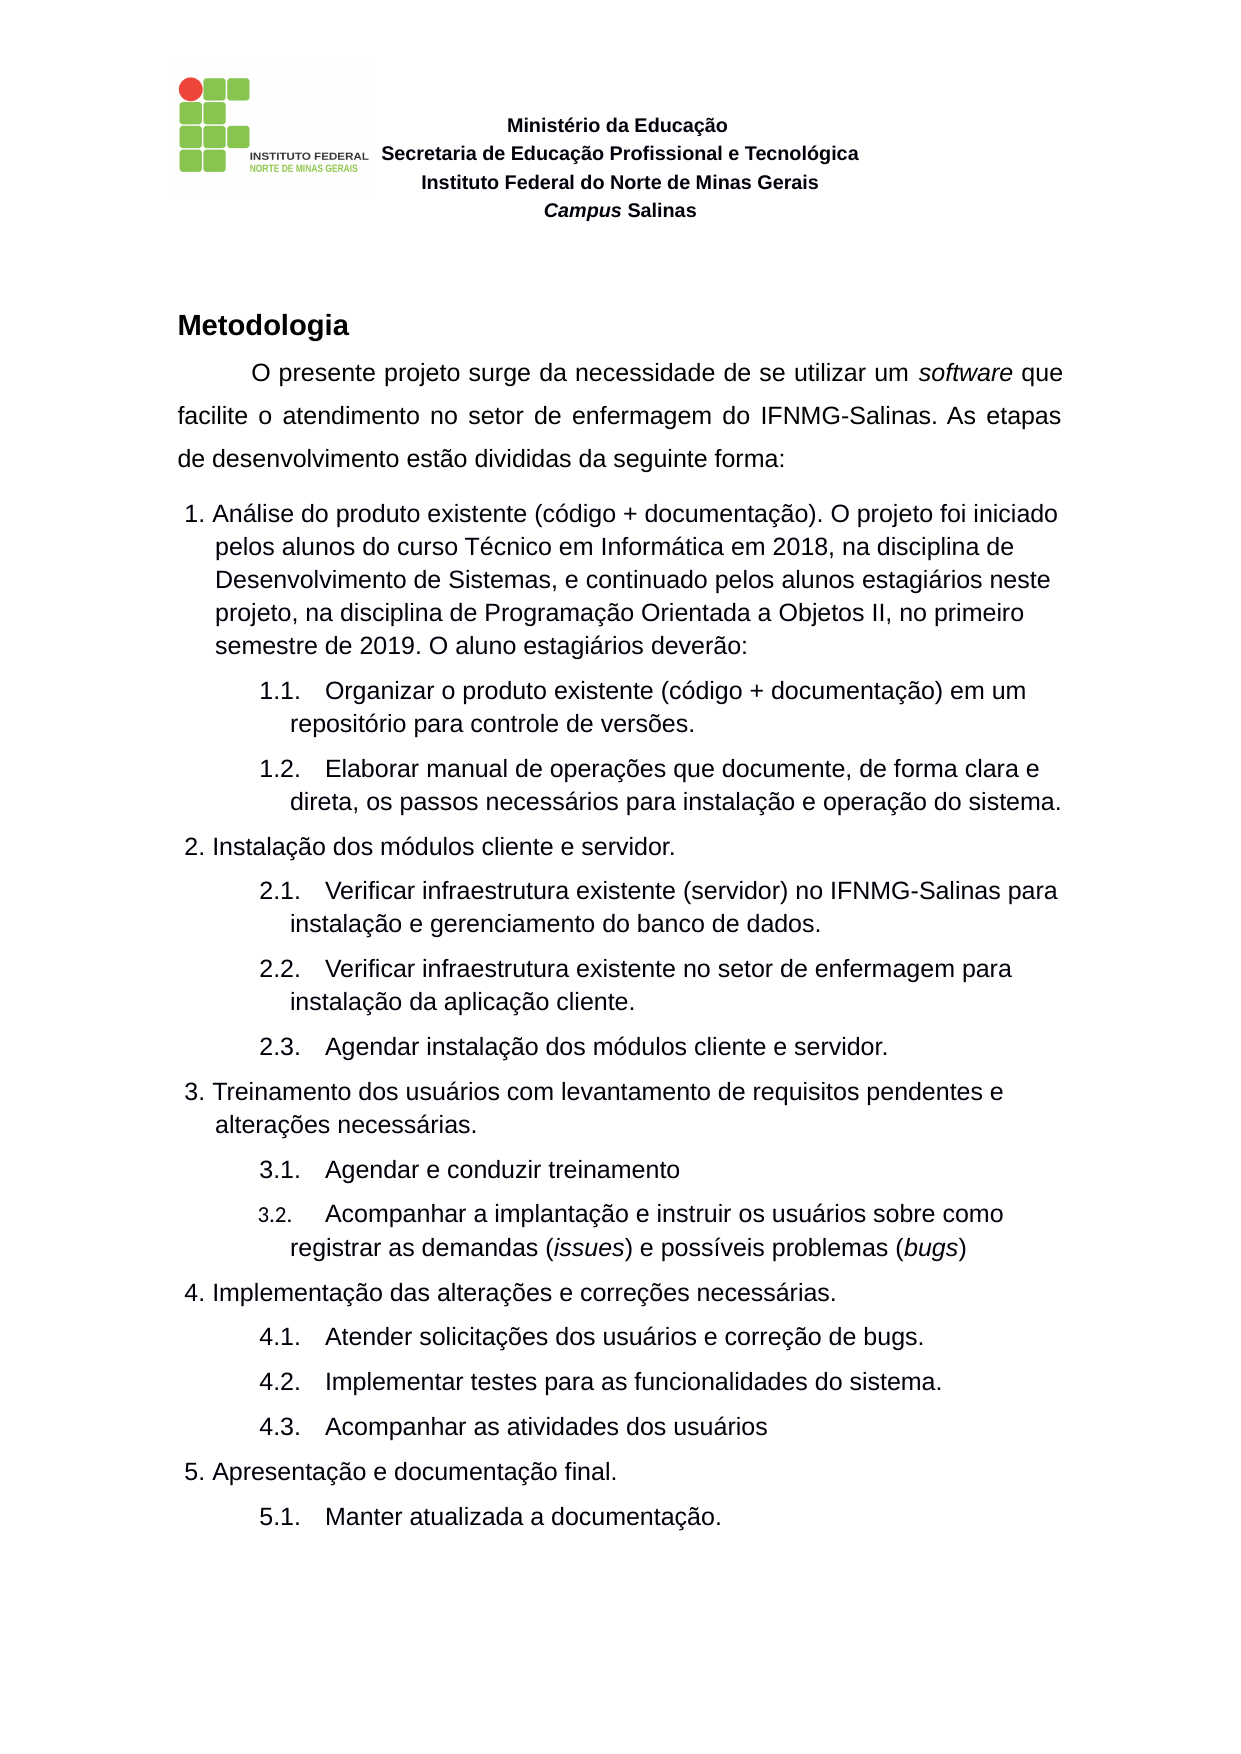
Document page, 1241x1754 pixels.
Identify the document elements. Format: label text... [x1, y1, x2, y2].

list Acompanhar as atividades dos usuários [252, 1412, 1063, 1441]
list Análise do produto existente (código + documentação). O projeto foi iniciado pelos alunos do curso Técnico em Informática em 2018, na disciplina de Desenvolvimento de Sistemas, e continuado pelos alunos estagiários neste projeto, na disciplina de Programação Orientada a Objetos II, no primeiro semestre de 2019. O aluno estagiários deverão: [177, 499, 1063, 660]
text O presente projeto surge da necessidade de se utilizar um software que facilite o atendimento no setor de enfermagem do IFNMG-Salinas. As etapas de desenvolvimento estão divididas da seguinte forma: [177, 358, 1063, 473]
list Apresentação e documentação final. [177, 1457, 1063, 1486]
list Verificar infraestrutura existente no setor de enfermagem para instalação da aplicação cliente. [252, 954, 1063, 1016]
picture [175, 56, 373, 196]
list Agendar instalação dos módulos cliente e servidor. [252, 1032, 1063, 1061]
list Acompanhar a implantação e instruir os usuários sobre como registrar as demandas (issues) e possíveis problemas (bugs) [252, 1199, 1063, 1262]
list Implementar testes para as funcionalidades do sistema. [252, 1367, 1063, 1396]
list Manter atualizada a documentação. [252, 1502, 1063, 1530]
list Instalação dos módulos cliente e servidor. [177, 832, 1063, 860]
list Implementação das alterações e correções necessárias. [177, 1278, 1063, 1306]
list Atender solicitações dos usuários e correção de bugs. [252, 1322, 1063, 1351]
list Agendar e conduzir treinamento [252, 1154, 1063, 1183]
list Verificar infraestrutura existente (servidor) no IFNMG-Salinas para instalação e gerenciamento do banco de dados. [252, 876, 1063, 938]
list Elaborar manual de operações que documente, de forma clara e direta, os passos necessários para instalação e operação do sistema. [252, 754, 1063, 816]
text Metodologia [177, 308, 1063, 341]
list Treinamento dos usuários com levantamento de requisitos pendentes e alterações necessárias. [177, 1077, 1063, 1138]
list Organizar o produto existente (código + documentação) em um repositório para controle de versões. [252, 676, 1063, 738]
